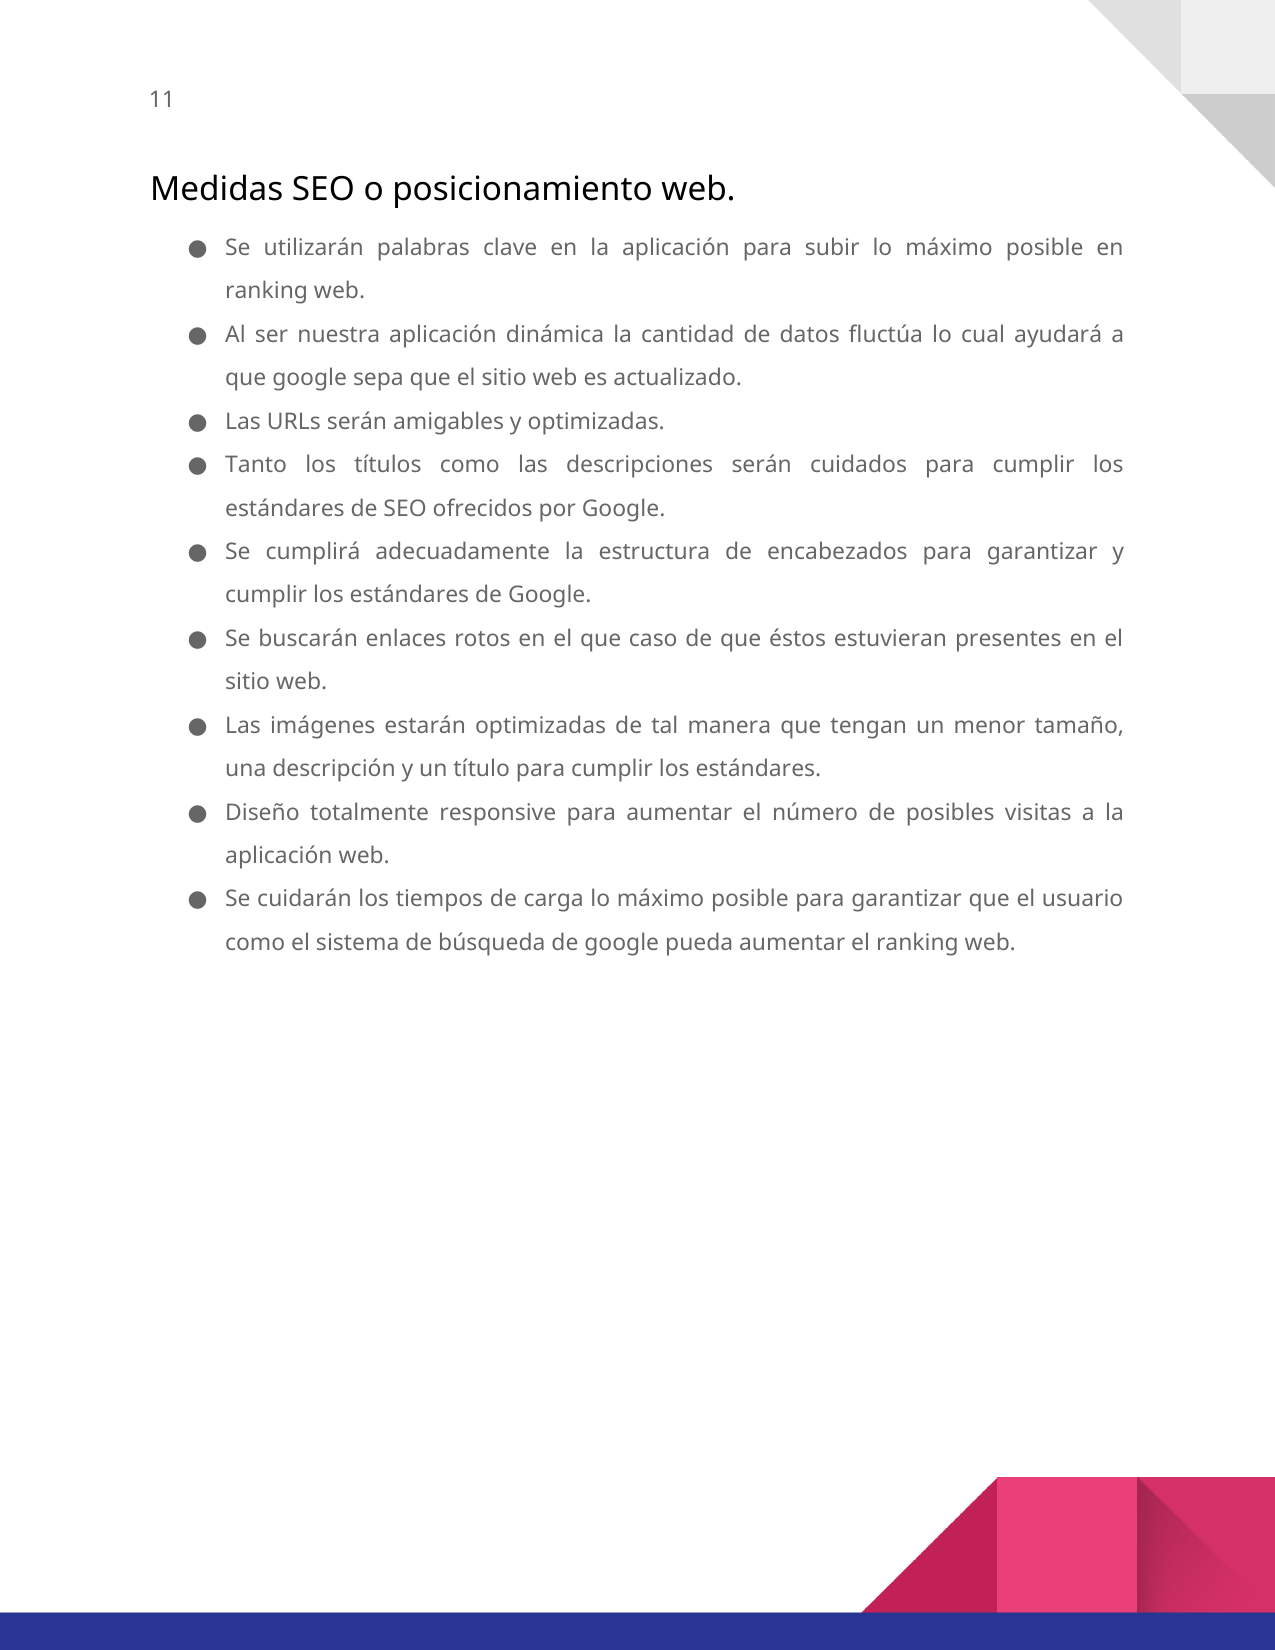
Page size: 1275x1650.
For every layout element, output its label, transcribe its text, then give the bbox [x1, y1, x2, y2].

list Se buscarán enlaces rotos en el que caso de que éstos estuvieran presentes en el sitio web. [187, 622, 1125, 696]
picture [0, 1475, 1275, 1650]
subtitle Medidas SEO o posicionamiento web. [150, 164, 1125, 210]
list Las imágenes estarán optimizadas de tal manera que tengan un menor tamaño, una descripción y un título para cumplir los estándares. [187, 709, 1125, 783]
list Tanto los títulos como las descripciones serán cuidados para cumplir los estándares de SEO ofrecidos por Google. [187, 448, 1125, 523]
list Se cumplirá adecuadamente la estructura de encabezados para garantizar y cumplir los estándares de Google. [187, 535, 1125, 609]
list Las URLs serán amigables y optimizadas. [187, 404, 1125, 436]
list Se cuidarán los tiempos de carga lo máximo posible para garantizar que el usuario como el sistema de búsqueda de google pueda aumentar el ranking web. [187, 882, 1125, 957]
list Se utilizarán palabras clave en la aplicación para subir lo máximo posible en ranking web. [187, 231, 1125, 306]
list Diseño totalmente responsive para aumentar el número de posibles visitas a la aplicación web. [187, 796, 1125, 870]
picture [1087, 0, 1275, 188]
list Al ser nuestra aplicación dinámica la cantidad de datos fluctúa lo cual ayudará a que google sepa que el sitio web es actualizado. [187, 318, 1125, 392]
